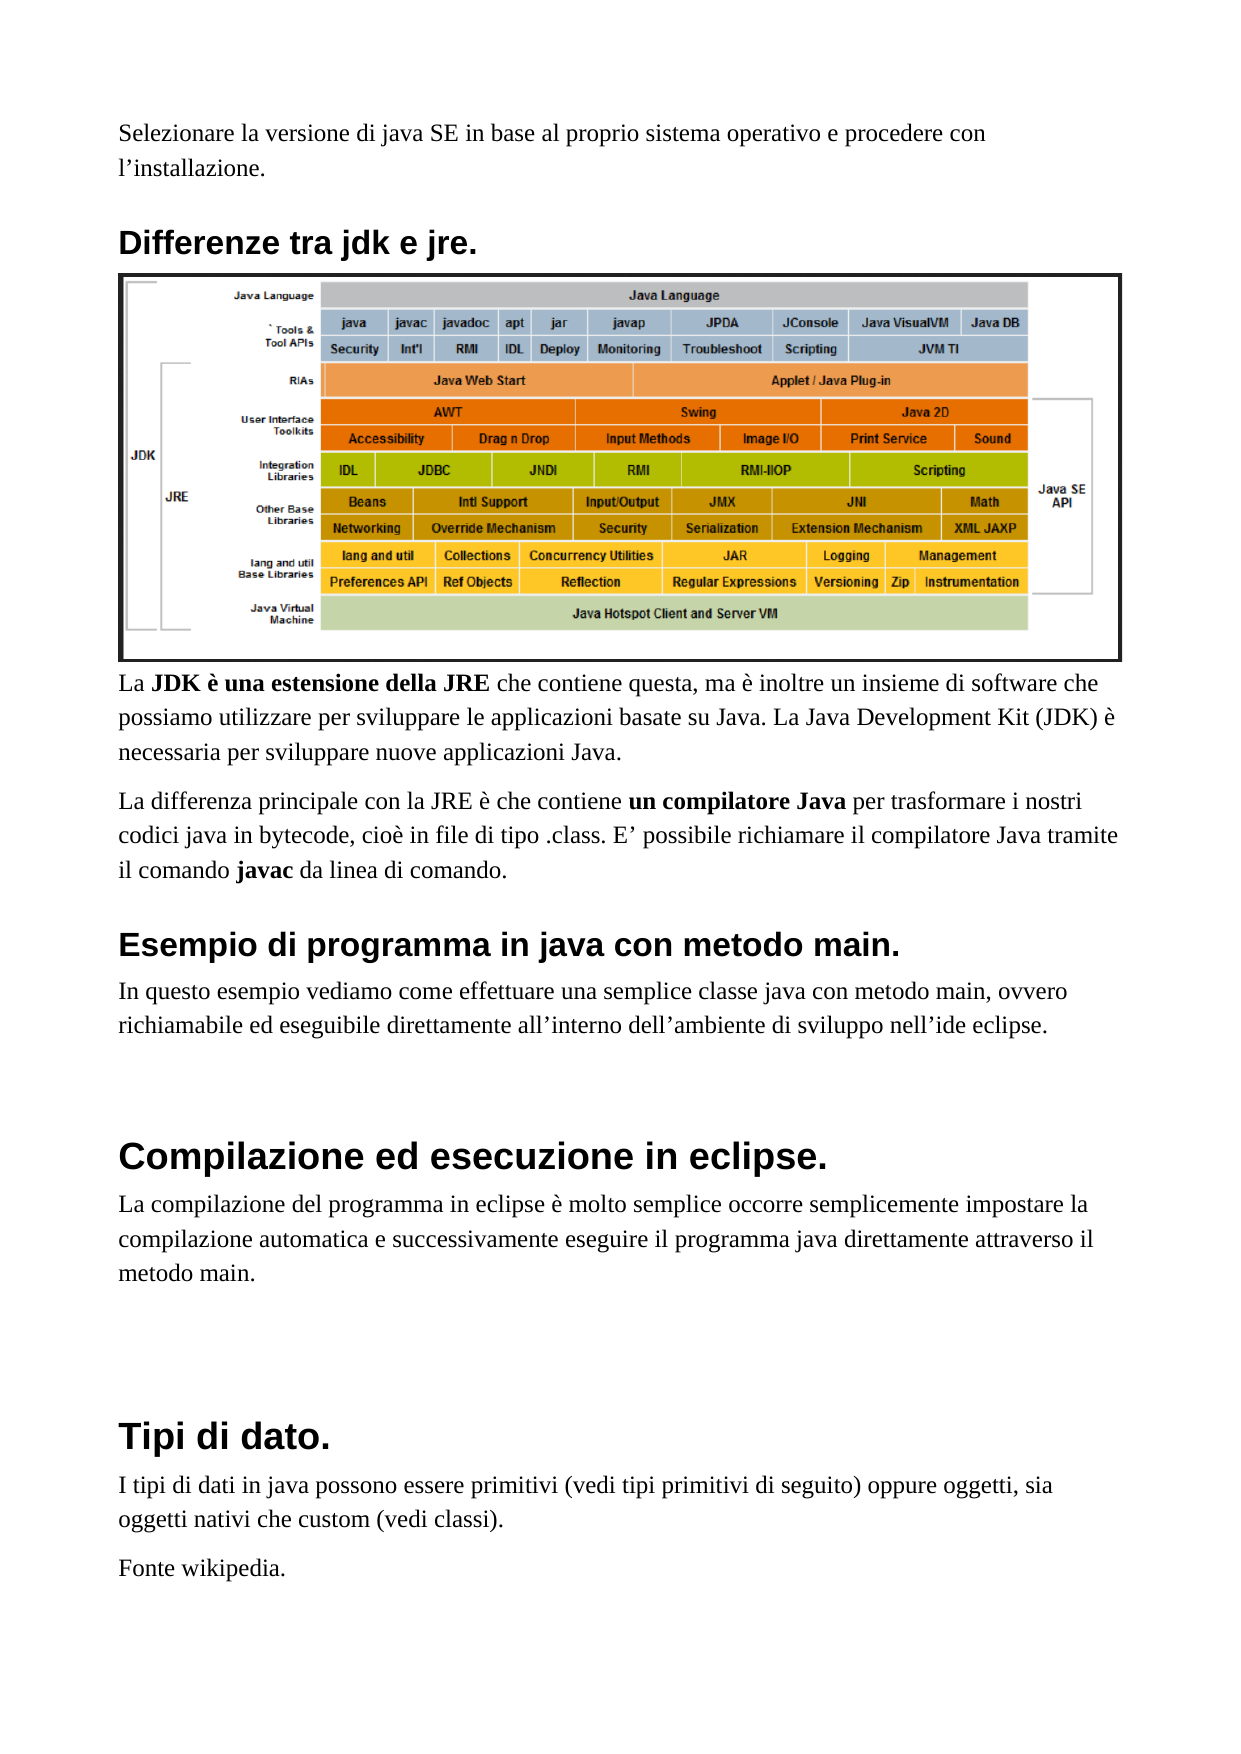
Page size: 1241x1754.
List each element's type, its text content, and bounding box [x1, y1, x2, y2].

text Selezionare la versione di java SE in base al proprio sistema operativo e procedere con l’installazione. [118, 118, 1122, 181]
subtitle Compilazione ed esecuzione in eclipse. [118, 1133, 1122, 1177]
text Fonte wikipedia. [118, 1553, 1122, 1582]
subtitle Tipi di dato. [118, 1414, 1122, 1457]
picture [118, 273, 1123, 662]
text La JDK è una estensione della JRE che contiene questa, ma è inoltre un insieme di software che possiamo utilizzare per sviluppare le applicazioni basate su Java. La Java Development Kit (JDK) è necessaria per sviluppare nuove applicazioni Java. [118, 662, 1122, 766]
text La compilazione del programma in eclipse è molto semplice occorre semplicemente impostare la compilazione automatica e successivamente eseguire il programma java direttamente attraverso il metodo main. [118, 1189, 1122, 1287]
text La differenza principale con la JRE è che contiene un compilatore Java per trasformare i nostri codici java in bytecode, cioè in file di tipo .class. E’ possibile richiamare il compilatore Java tramite il comando javac da linea di comando. [118, 786, 1122, 883]
text In questo esempio vediamo come effettuare una semplice classe java con metodo main, ovvero richiamabile ed eseguibile direttamente all’interno dell’ambiente di sviluppo nell’ide eclipse. [118, 976, 1122, 1039]
subtitle Differenze tra jdk e jre. [118, 222, 1122, 261]
subtitle Esempio di programma in java con metodo main. [118, 925, 1122, 963]
text I tipi di dati in java possono essere primitivi (vedi tipi primitivi di seguito) oppure oggetti, sia oggetti nativi che custom (vedi classi). [118, 1470, 1122, 1533]
